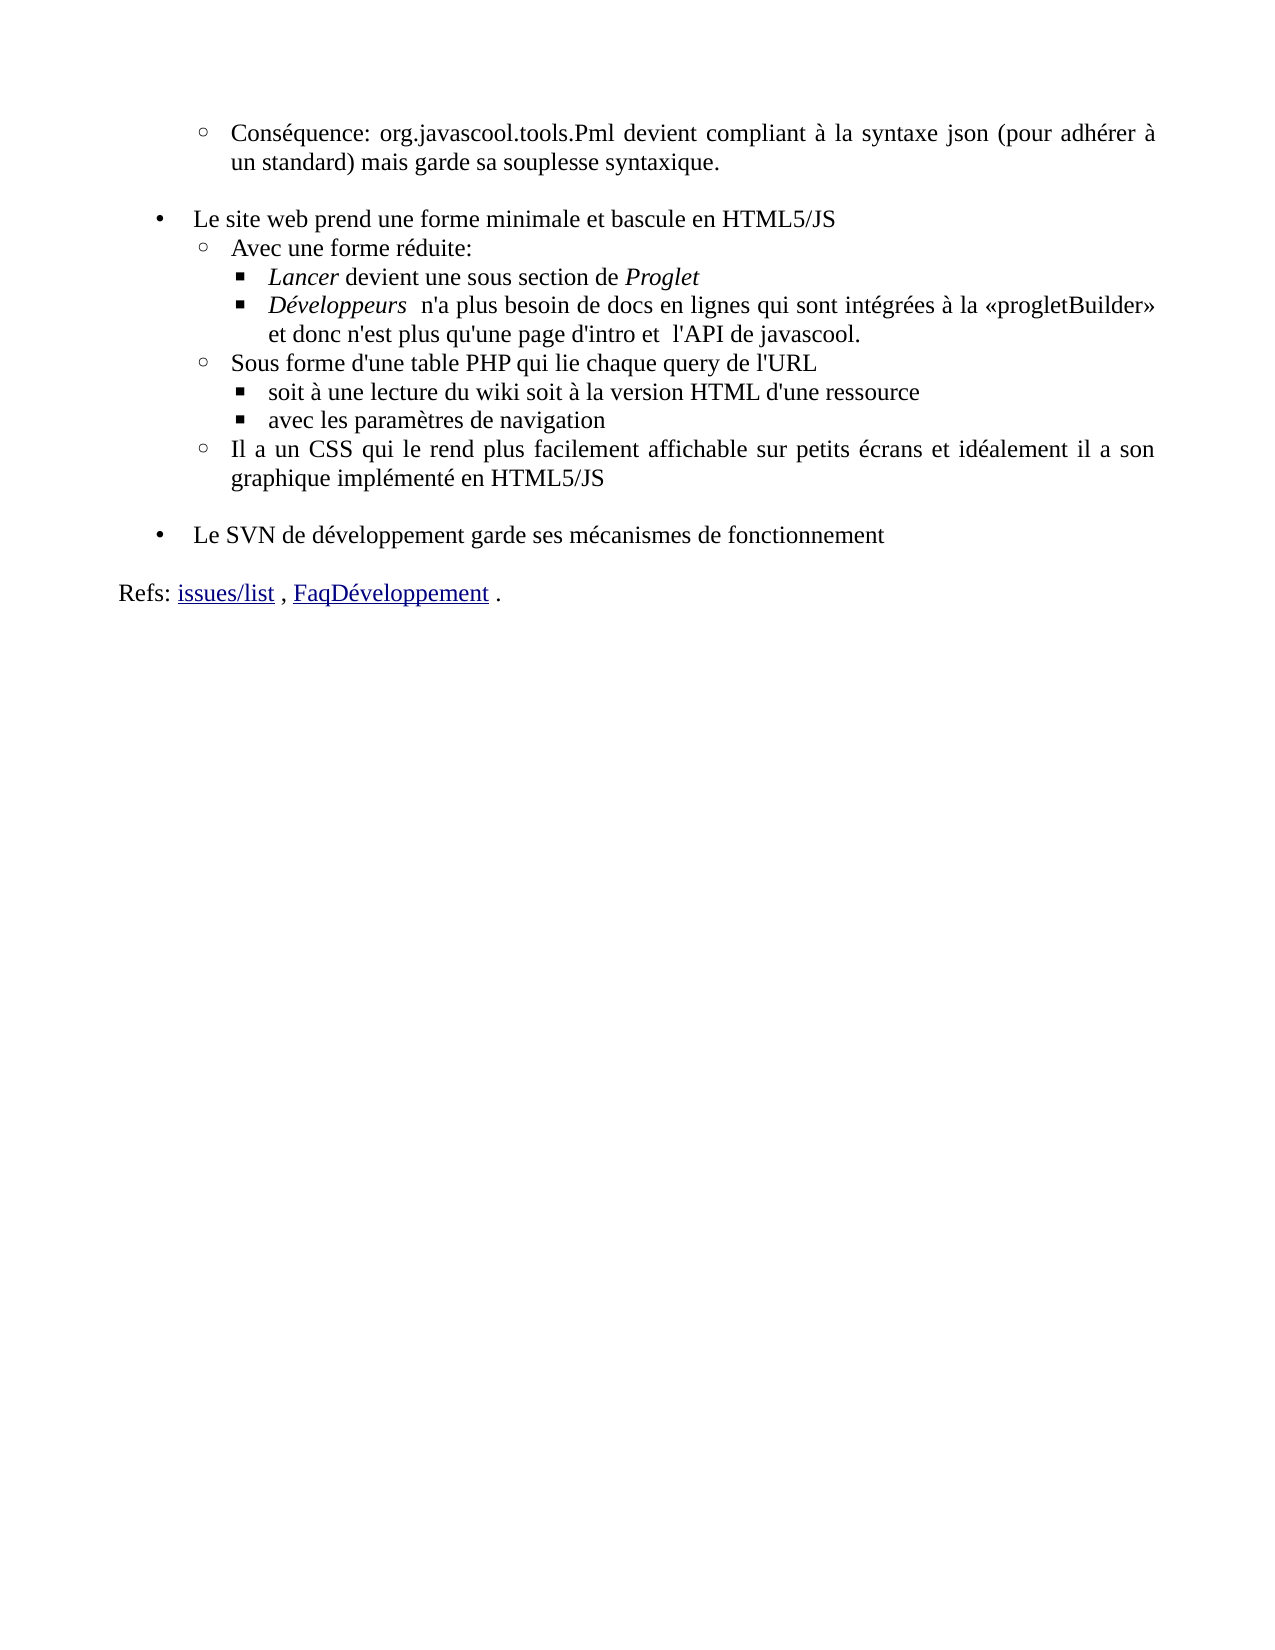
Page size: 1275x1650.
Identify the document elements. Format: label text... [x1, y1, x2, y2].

list Il a un CSS qui le rend plus facilement affichable sur petits écrans et idéalement il a son graphique implémenté en HTML5/JS [193, 434, 1157, 492]
list Conséquence: org.javascool.tools.Pml devient compliant à la syntaxe json (pour adhérer à un standard) mais garde sa souplesse syntaxique. [193, 118, 1157, 176]
list Lancer devient une sous section de Proglet [231, 262, 1157, 291]
text Refs: issues/list , FaqDéveloppement . [118, 578, 1157, 607]
list Développeurs n'a plus besoin de docs en lignes qui sont intégrées à la «progletBuilder» et donc n'est plus qu'une page d'intro et l'API de javascool. [231, 291, 1157, 348]
list Avec une forme réduite: [193, 233, 1157, 262]
list Le site web prend une forme minimale et bascule en HTML5/JS [156, 204, 1157, 233]
list Sous forme d'une table PHP qui lie chaque query de l'URL [193, 348, 1157, 377]
list avec les paramètres de navigation [231, 406, 1157, 434]
list soit à une lecture du wiki soit à la version HTML d'une ressource [231, 377, 1157, 406]
list Le SVN de développement garde ses mécanismes de fonctionnement [156, 521, 1157, 549]
